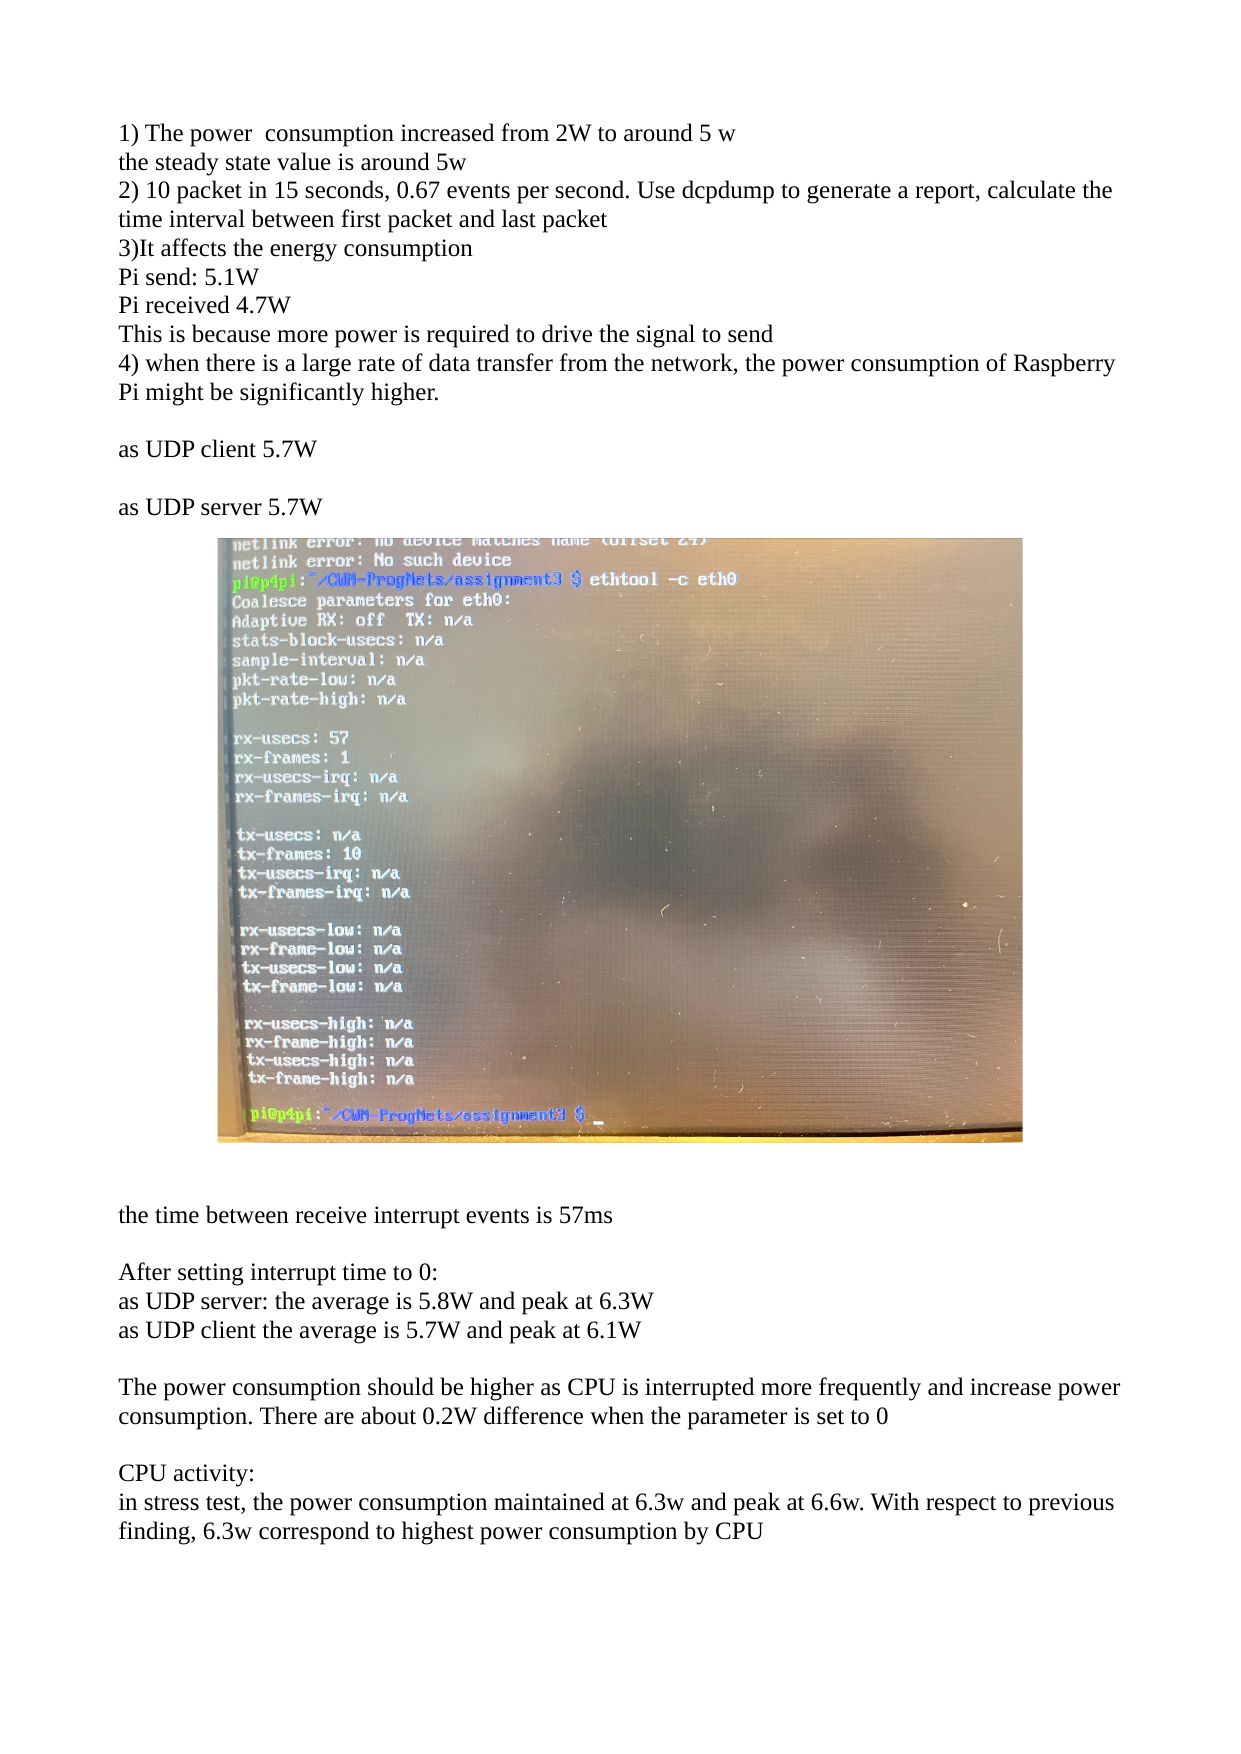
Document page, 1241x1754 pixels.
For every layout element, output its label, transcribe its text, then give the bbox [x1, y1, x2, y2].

text 2) 10 packet in 15 seconds, 0.67 events per second. Use dcpdump to generate a report, calculate the time interval between first packet and last packet [118, 176, 1122, 233]
text Pi send: 5.1W [118, 262, 1122, 291]
text 4) when there is a large rate of data transfer from the network, the power consumption of Raspberry Pi might be significantly higher. [118, 348, 1122, 406]
text 1) The power consumption increased from 2W to around 5 w [118, 118, 1122, 147]
text Pi received 4.7W [118, 291, 1122, 319]
text as UDP server 5.7W [118, 492, 1122, 521]
text the time between receive interrupt events is 57ms [118, 1200, 1122, 1228]
text in stress test, the power consumption maintained at 6.3w and peak at 6.6w. With respect to previous finding, 6.3w correspond to highest power consumption by CPU [118, 1487, 1122, 1545]
text 3)It affects the energy consumption [118, 233, 1122, 262]
text as UDP client the average is 5.7W and peak at 6.1W [118, 1315, 1122, 1343]
text the steady state value is around 5w [118, 147, 1122, 176]
picture [217, 538, 1023, 1143]
text After setting interrupt time to 0: [118, 1257, 1122, 1286]
text This is because more power is required to drive the signal to send [118, 319, 1122, 348]
text The power consumption should be higher as CPU is interrupted more frequently and increase power consumption. There are about 0.2W difference when the parameter is set to 0 [118, 1372, 1122, 1430]
text CPU activity: [118, 1458, 1122, 1487]
text as UDP server: the average is 5.8W and peak at 6.3W [118, 1286, 1122, 1315]
text as UDP client 5.7W [118, 434, 1122, 463]
